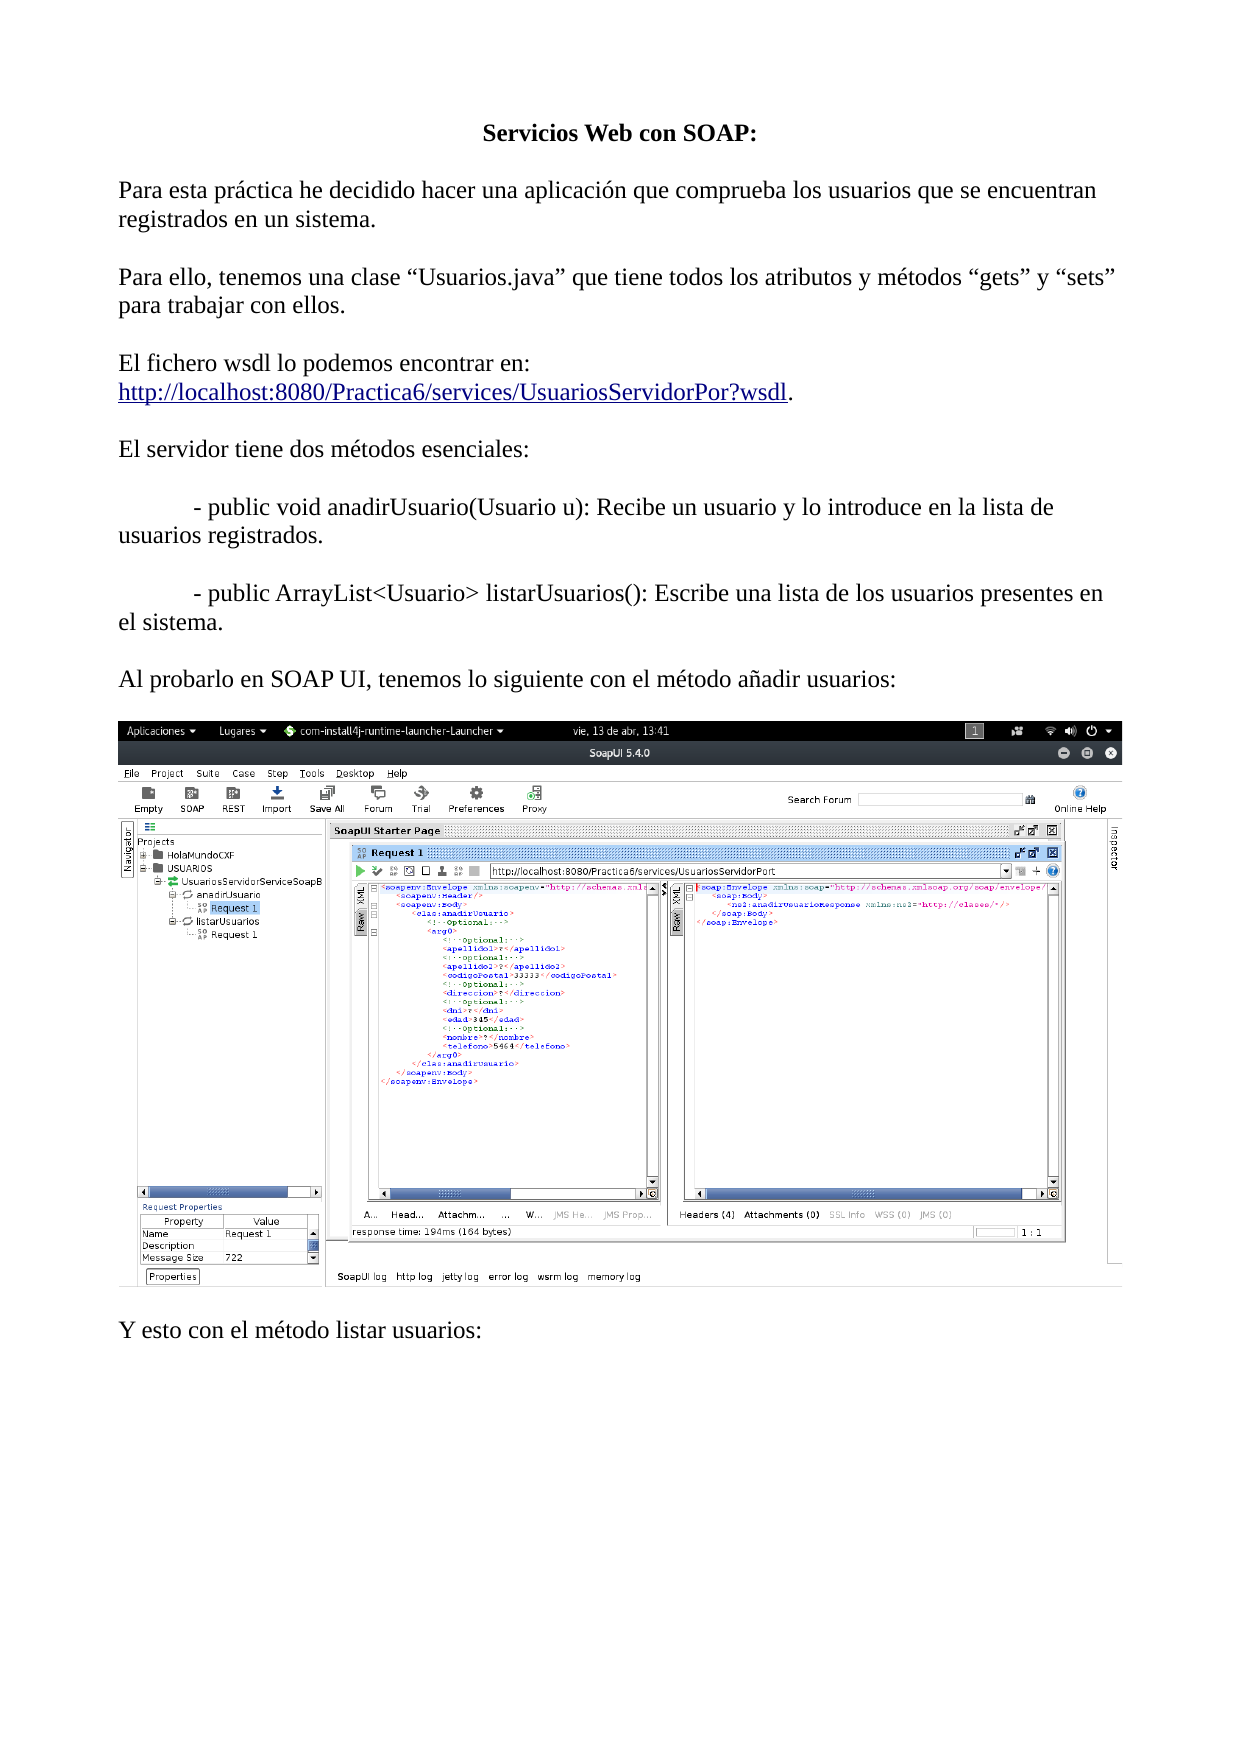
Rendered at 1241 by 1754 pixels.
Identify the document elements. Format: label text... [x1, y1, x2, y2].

text Servicios Web con SOAP: [118, 118, 1122, 147]
text Para ello, tenemos una clase “Usuarios.java” que tiene todos los atributos y métodos “gets” y “sets” para trabajar con ellos. [118, 262, 1122, 319]
picture [118, 721, 1123, 1287]
text El servidor tiene dos métodos esenciales: [118, 434, 1122, 463]
text Y esto con el método listar usuarios: [118, 1315, 1122, 1344]
text Para esta práctica he decidido hacer una aplicación que comprueba los usuarios que se encuentran registrados en un sistema. [118, 176, 1122, 233]
text El fichero wsdl lo podemos encontrar en: http://localhost:8080/Practica6/services/UsuariosServidorPor?wsdl. [118, 348, 1122, 406]
text - public void anadirUsuario(Usuario u): Recibe un usuario y lo introduce en la lista de usuarios registrados. [118, 492, 1122, 549]
text Al probarlo en SOAP UI, tenemos lo siguiente con el método añadir usuarios: [118, 664, 1122, 693]
text - public ArrayList<Usuario> listarUsuarios(): Escribe una lista de los usuarios presentes en el sistema. [118, 578, 1122, 636]
